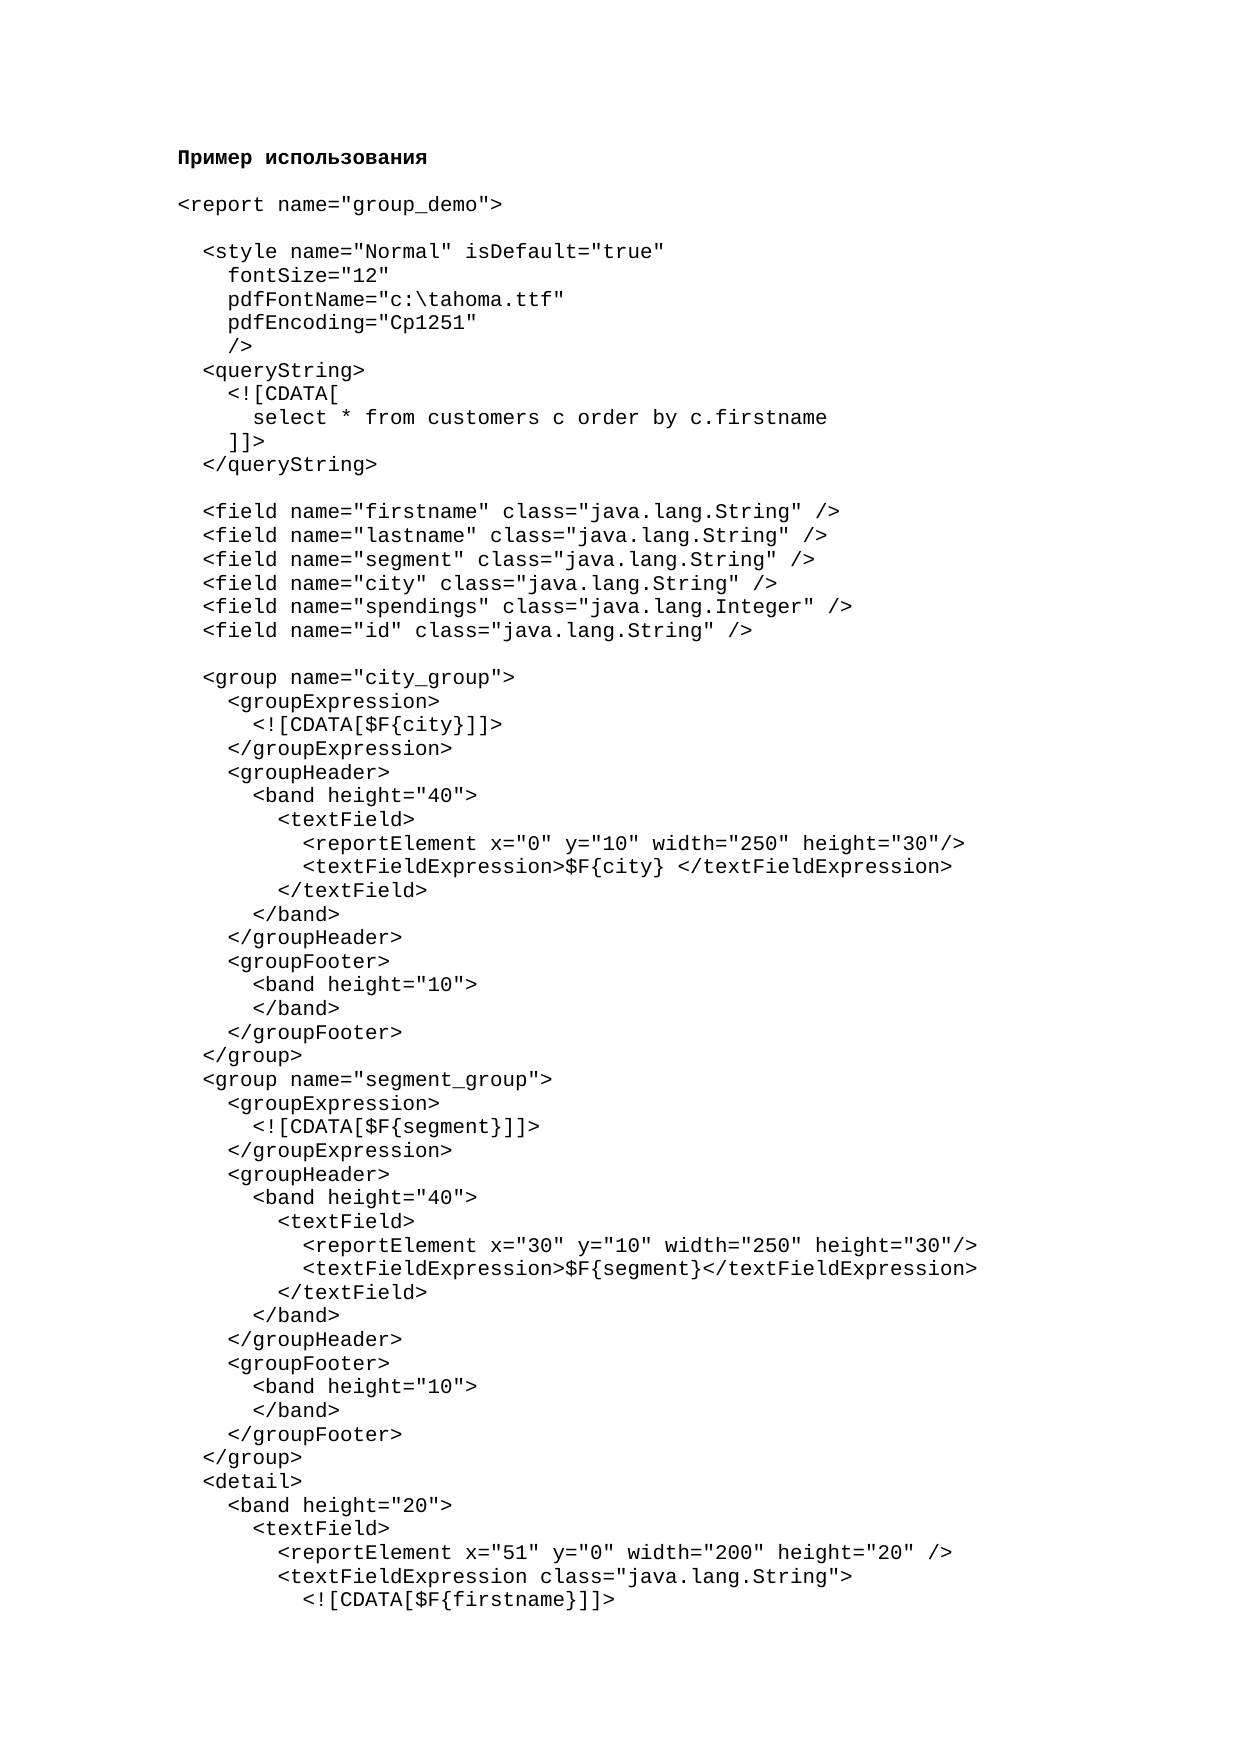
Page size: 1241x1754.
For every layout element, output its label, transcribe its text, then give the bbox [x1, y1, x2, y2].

text <groupFooter> [177, 1353, 1152, 1376]
text <field name="id" class="java.lang.String" /> [177, 620, 1152, 643]
text <band height="10"> [177, 1376, 1152, 1400]
text <![CDATA[$F{segment}]]> [177, 1116, 1152, 1140]
text Пример использования [177, 147, 1152, 171]
text <groupHeader> [177, 1164, 1152, 1187]
text <field name="spendings" class="java.lang.Integer" /> [177, 596, 1152, 620]
text </band> [177, 903, 1152, 927]
text <field name="firstname" class="java.lang.String" /> [177, 502, 1152, 525]
text </groupExpression> [177, 738, 1152, 762]
text <group name="segment_group"> [177, 1069, 1152, 1093]
text <![CDATA[ [177, 383, 1152, 407]
text </groupExpression> [177, 1140, 1152, 1164]
text <groupFooter> [177, 951, 1152, 974]
text <band height="40"> [177, 1187, 1152, 1211]
text <textField> [177, 809, 1152, 833]
text /> [177, 336, 1152, 360]
text <reportElement x="51" y="0" width="200" height="20" /> [177, 1542, 1152, 1566]
text <queryString> [177, 360, 1152, 383]
text <field name="segment" class="java.lang.String" /> [177, 549, 1152, 572]
text </group> [177, 1447, 1152, 1471]
text </groupHeader> [177, 927, 1152, 951]
text </band> [177, 1306, 1152, 1329]
text <report name="group_demo"> [177, 194, 1152, 218]
text <field name="city" class="java.lang.String" /> [177, 572, 1152, 596]
text </groupFooter> [177, 1022, 1152, 1045]
text </queryString> [177, 454, 1152, 478]
text <field name="lastname" class="java.lang.String" /> [177, 525, 1152, 549]
text ]]> [177, 431, 1152, 454]
text select * from customers c order by c.firstname [177, 407, 1152, 431]
text <reportElement x="30" y="10" width="250" height="30"/> [177, 1234, 1152, 1258]
text </band> [177, 998, 1152, 1022]
text <detail> [177, 1471, 1152, 1495]
text </textField> [177, 880, 1152, 903]
text <textField> [177, 1518, 1152, 1542]
text <reportElement x="0" y="10" width="250" height="30"/> [177, 833, 1152, 856]
text <band height="10"> [177, 974, 1152, 998]
text <band height="20"> [177, 1495, 1152, 1518]
text pdfFontName="c:\tahoma.ttf" [177, 289, 1152, 312]
text pdfEncoding="Cp1251" [177, 312, 1152, 336]
text </band> [177, 1400, 1152, 1424]
text <groupExpression> [177, 691, 1152, 714]
text </groupHeader> [177, 1329, 1152, 1353]
text <group name="city_group"> [177, 667, 1152, 691]
text <style name="Normal" isDefault="true" [177, 241, 1152, 265]
text <groupExpression> [177, 1093, 1152, 1116]
text <![CDATA[$F{city}]]> [177, 714, 1152, 738]
text <![CDATA[$F{firstname}]]> [177, 1589, 1152, 1613]
text fontSize="12" [177, 265, 1152, 289]
text <textFieldExpression>$F{segment}</textFieldExpression> [177, 1258, 1152, 1282]
text <textFieldExpression class="java.lang.String"> [177, 1566, 1152, 1589]
text <groupHeader> [177, 762, 1152, 785]
text <textField> [177, 1211, 1152, 1234]
text <band height="40"> [177, 785, 1152, 809]
text </groupFooter> [177, 1424, 1152, 1447]
text </group> [177, 1045, 1152, 1069]
text <textFieldExpression>$F{city} </textFieldExpression> [177, 856, 1152, 880]
text </textField> [177, 1282, 1152, 1306]
